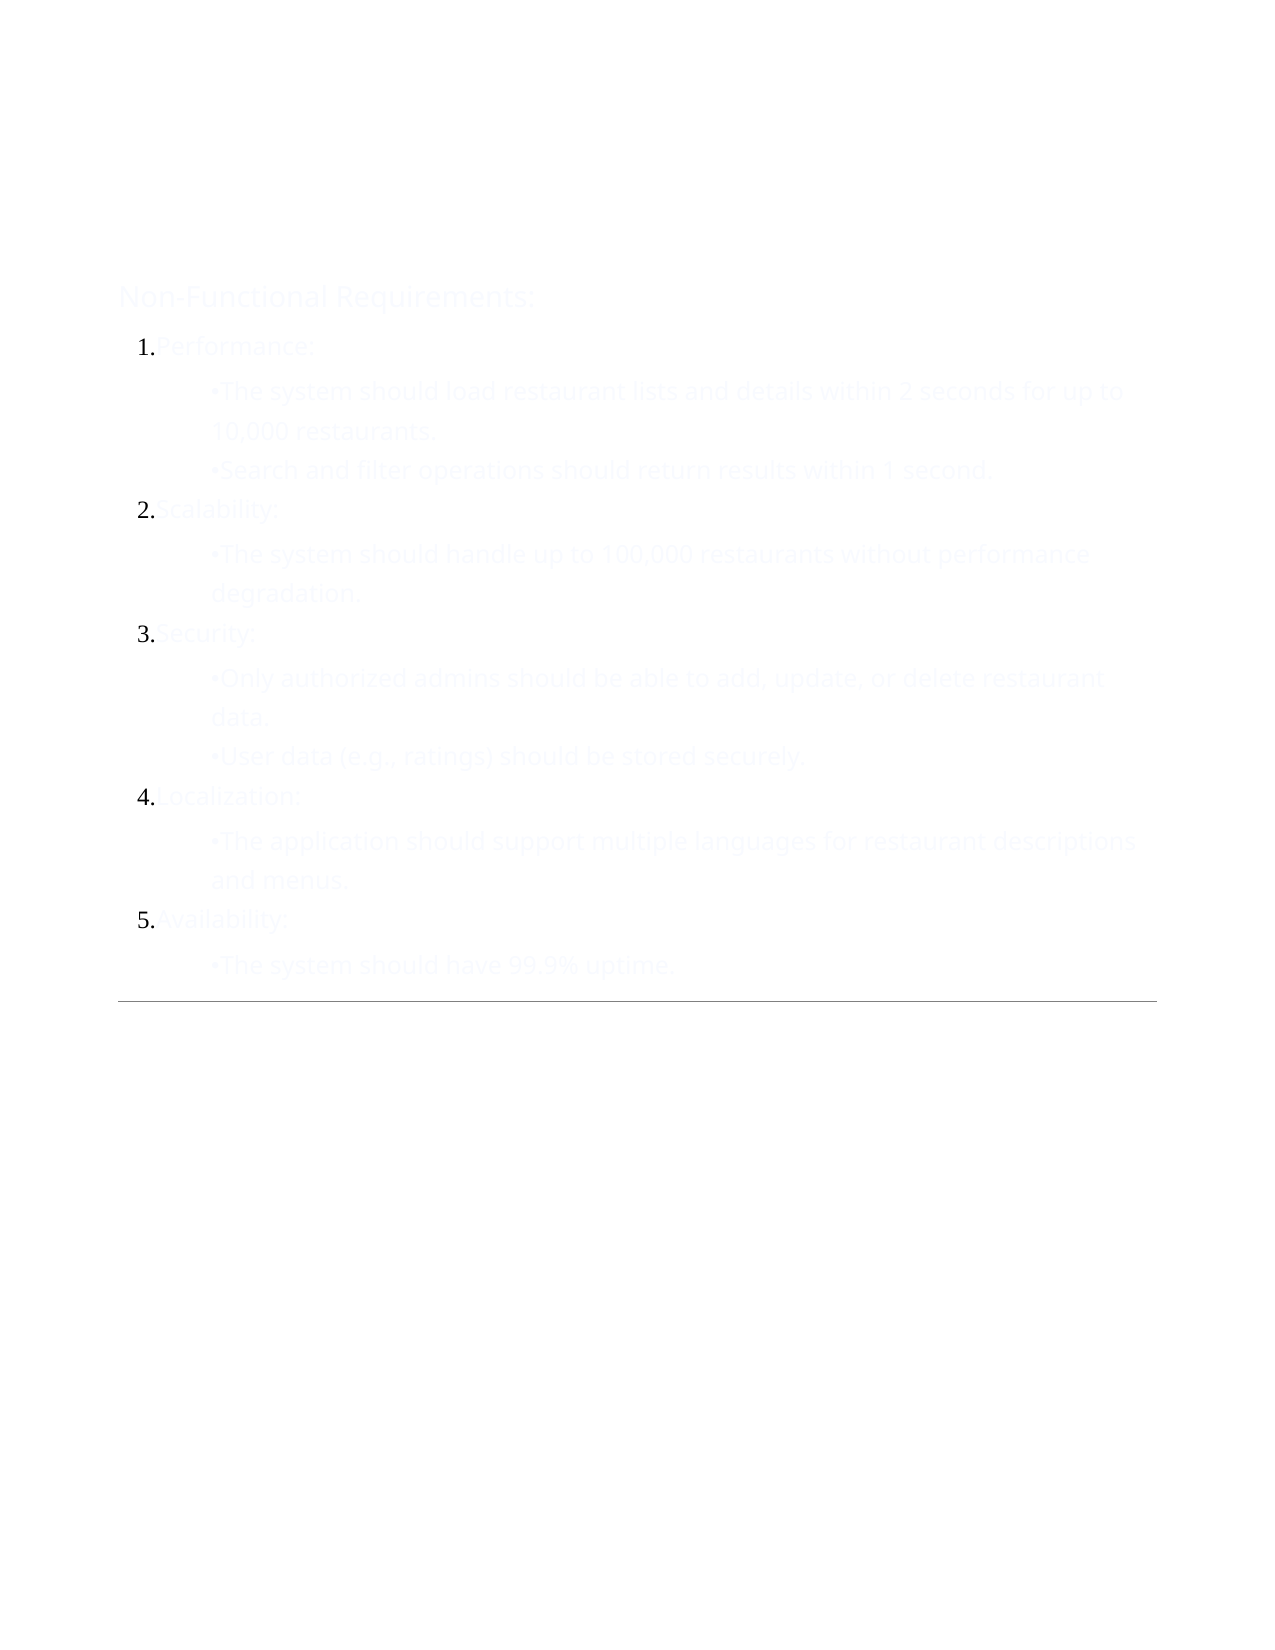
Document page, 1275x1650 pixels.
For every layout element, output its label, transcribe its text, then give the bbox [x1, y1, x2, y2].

list User data (e.g., ratings) should be stored securely. [118, 739, 1157, 773]
list Localization: [118, 778, 1157, 812]
list Search and filter operations should return results within 1 second. [118, 452, 1157, 486]
list The system should have 99.9% uptime. [118, 947, 1157, 981]
list Security: [118, 615, 1157, 649]
list The system should load restaurant lists and details within 2 seconds for up to 10,000 restaurants. [118, 374, 1157, 447]
list Performance: [118, 329, 1157, 363]
list The application should support multiple languages for restaurant descriptions and menus. [118, 824, 1157, 897]
list The system should handle up to 100,000 restaurants without performance degradation. [118, 537, 1157, 610]
list Scalability: [118, 492, 1157, 526]
list Only authorized admins should be able to add, update, or delete restaurant data. [118, 661, 1157, 734]
subtitle Non-Functional Requirements: [118, 276, 1157, 316]
list Availability: [118, 902, 1157, 936]
